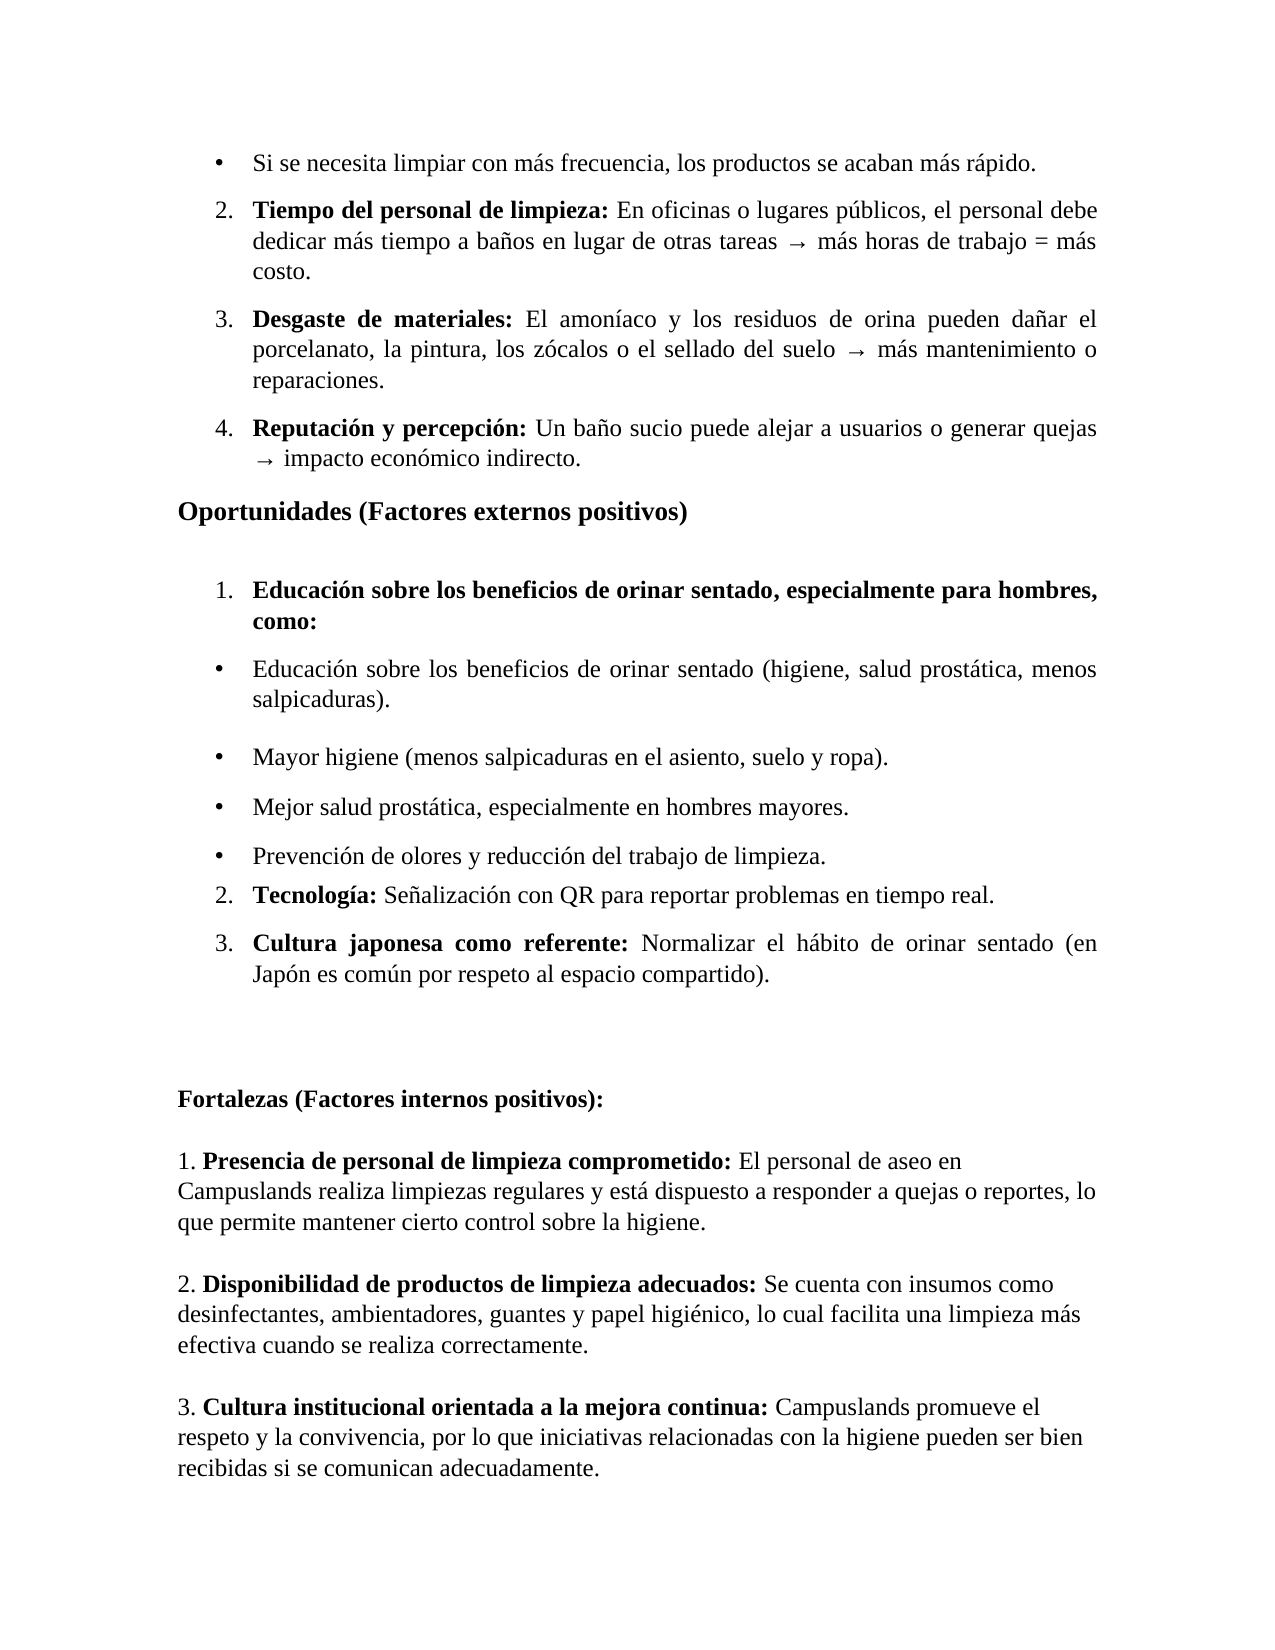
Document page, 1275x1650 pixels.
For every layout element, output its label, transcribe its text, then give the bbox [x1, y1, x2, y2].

list Cultura japonesa como referente: Normalizar el hábito de orinar sentado (en Japón es común por respeto al espacio compartido). [215, 928, 1098, 987]
list Mejor salud prostática, especialmente en hombres mayores. [215, 792, 1098, 821]
list Educación sobre los beneficios de orinar sentado, especialmente para hombres, como: [215, 576, 1098, 635]
list Educación sobre los beneficios de orinar sentado (higiene, salud prostática, menos salpicaduras). [215, 654, 1098, 713]
list Tecnología: Señalización con QR para reportar problemas en tiempo real. [215, 881, 1098, 909]
list Prevención de olores y reducción del trabajo de limpieza. [215, 841, 1098, 870]
list Desgaste de materiales: El amoníaco y los residuos de orina pueden dañar el porcelanato, la pintura, los zócalos o el sellado del suelo → más mantenimiento o reparaciones. [215, 304, 1098, 394]
list Mayor higiene (menos salpicaduras en el asiento, suelo y ropa). [215, 742, 1098, 771]
subtitle Oportunidades (Factores externos positivos) [177, 495, 1098, 526]
list Tiempo del personal de limpieza: En oficinas o lugares públicos, el personal debe dedicar más tiempo a baños en lugar de otras tareas → más horas de trabajo = más costo. [215, 195, 1098, 285]
list Si se necesita limpiar con más frecuencia, los productos se acaban más rápido. [215, 148, 1098, 176]
list Reputación y percepción: Un baño sucio puede alejar a usuarios o generar quejas → impacto económico indirecto. [215, 413, 1098, 472]
text Fortalezas (Factores internos positivos): 1. Presencia de personal de limpieza comprometido: El personal de aseo en Campuslands realiza limpiezas regulares y está dispuesto a responder a quejas o reportes, lo que permite mantener cierto control sobre la higiene. 2. Disponibilidad de productos de limpieza adecuados: Se cuenta con insumos como desinfectantes, ambientadores, guantes y papel higiénico, lo cual facilita una limpieza más efectiva cuando se realiza correctamente. 3. Cultura institucional orientada a la mejora continua: Campuslands promueve el respeto y la convivencia, por lo que iniciativas relacionadas con la higiene pueden ser bien recibidas si se comunican adecuadamente. [177, 1053, 1098, 1482]
